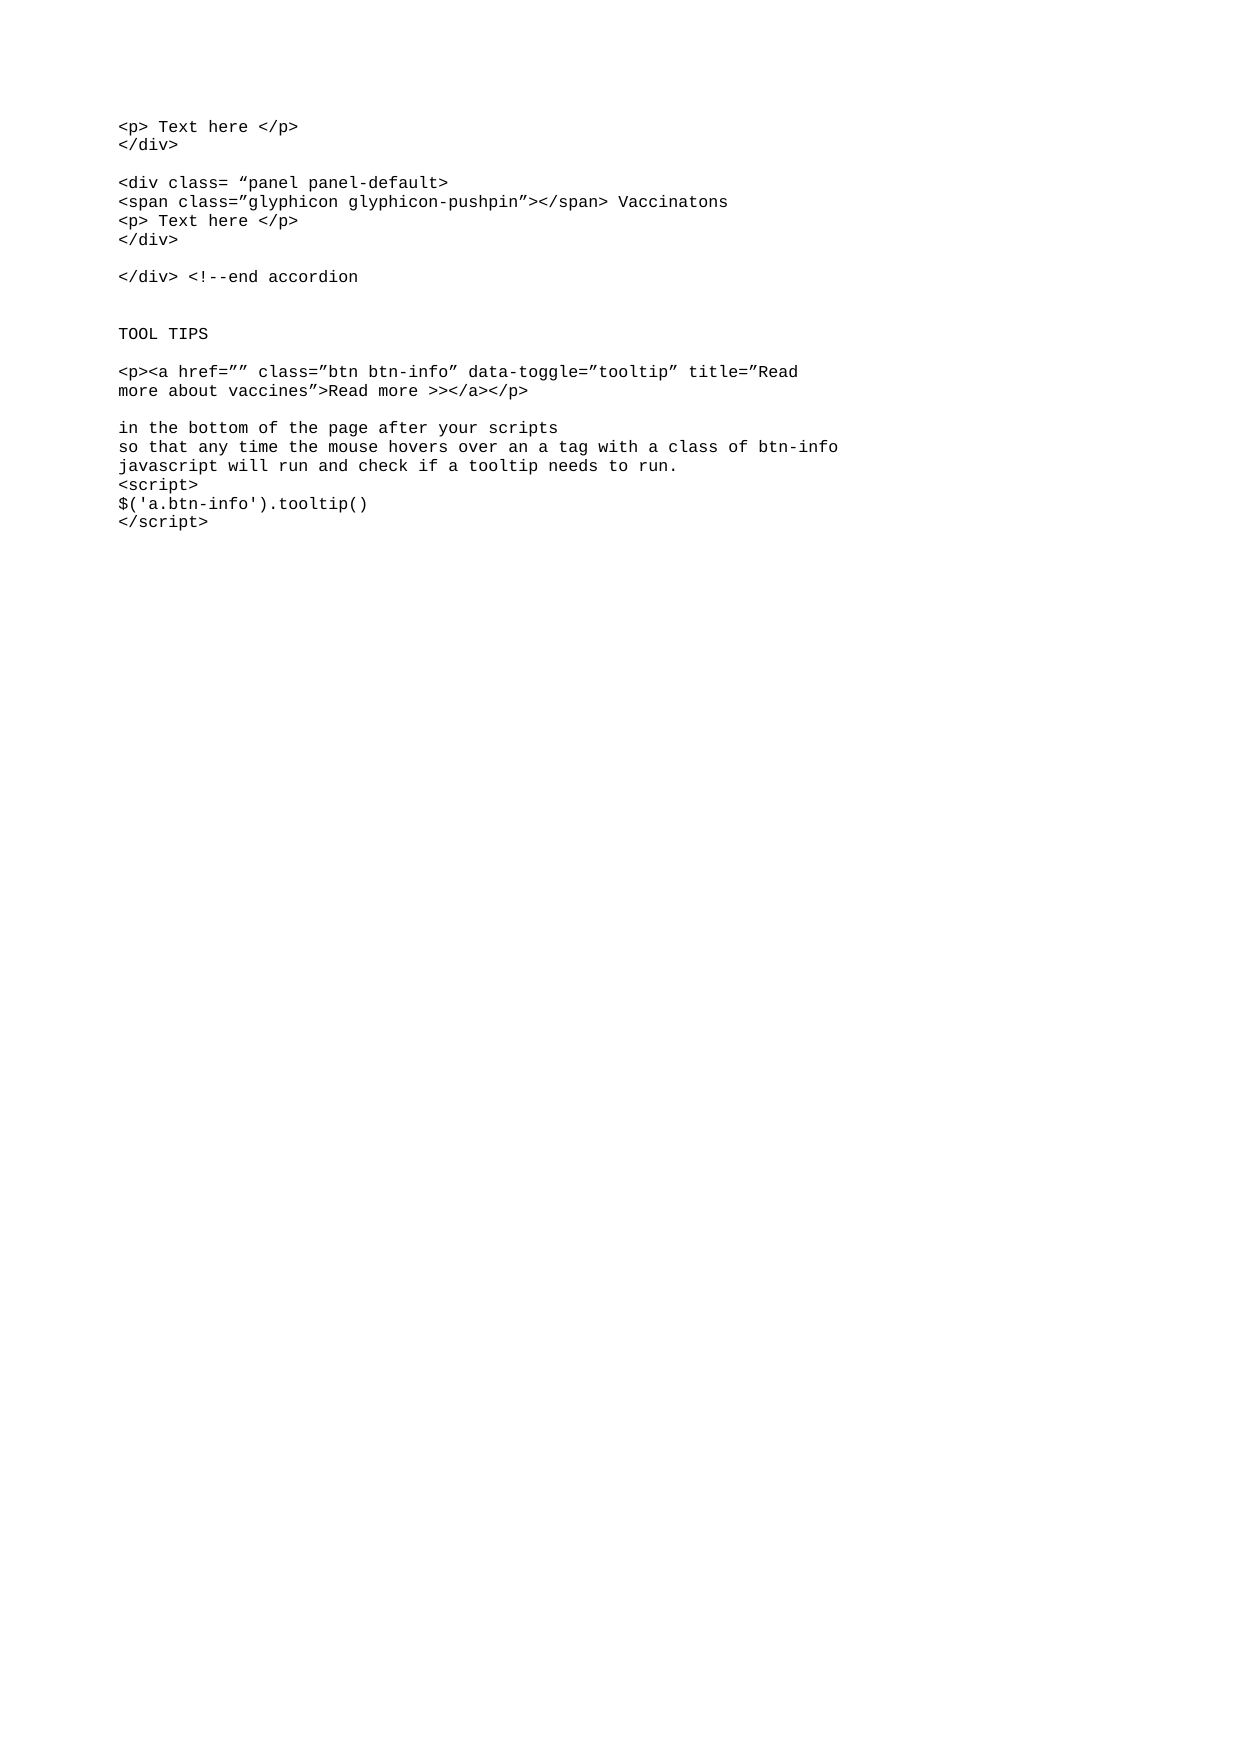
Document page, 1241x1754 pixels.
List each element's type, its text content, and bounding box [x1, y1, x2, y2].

text </script> [118, 514, 1122, 533]
text </div> [118, 137, 1122, 156]
text TOOL TIPS [118, 326, 1122, 344]
text javascript will run and check if a tooltip needs to run. [118, 457, 1122, 476]
text <p> Text here </p> [118, 118, 1122, 137]
text <span class=”glyphicon glyphicon-pushpin”></span> Vaccinatons [118, 193, 1122, 212]
text </div> [118, 231, 1122, 250]
text </div> <!--end accordion [118, 269, 1122, 288]
text in the bottom of the page after your scripts [118, 420, 1122, 439]
text <p><a href=”” class=”btn btn-info” data-toggle=”tooltip” title=”Read [118, 363, 1122, 382]
text $('a.btn-info').tooltip() [118, 495, 1122, 514]
text more about vaccines”>Read more >></a></p> [118, 382, 1122, 401]
text <div class= “panel panel-default> [118, 175, 1122, 193]
text <script> [118, 476, 1122, 495]
text <p> Text here </p> [118, 212, 1122, 231]
text so that any time the mouse hovers over an a tag with a class of btn-info [118, 439, 1122, 457]
